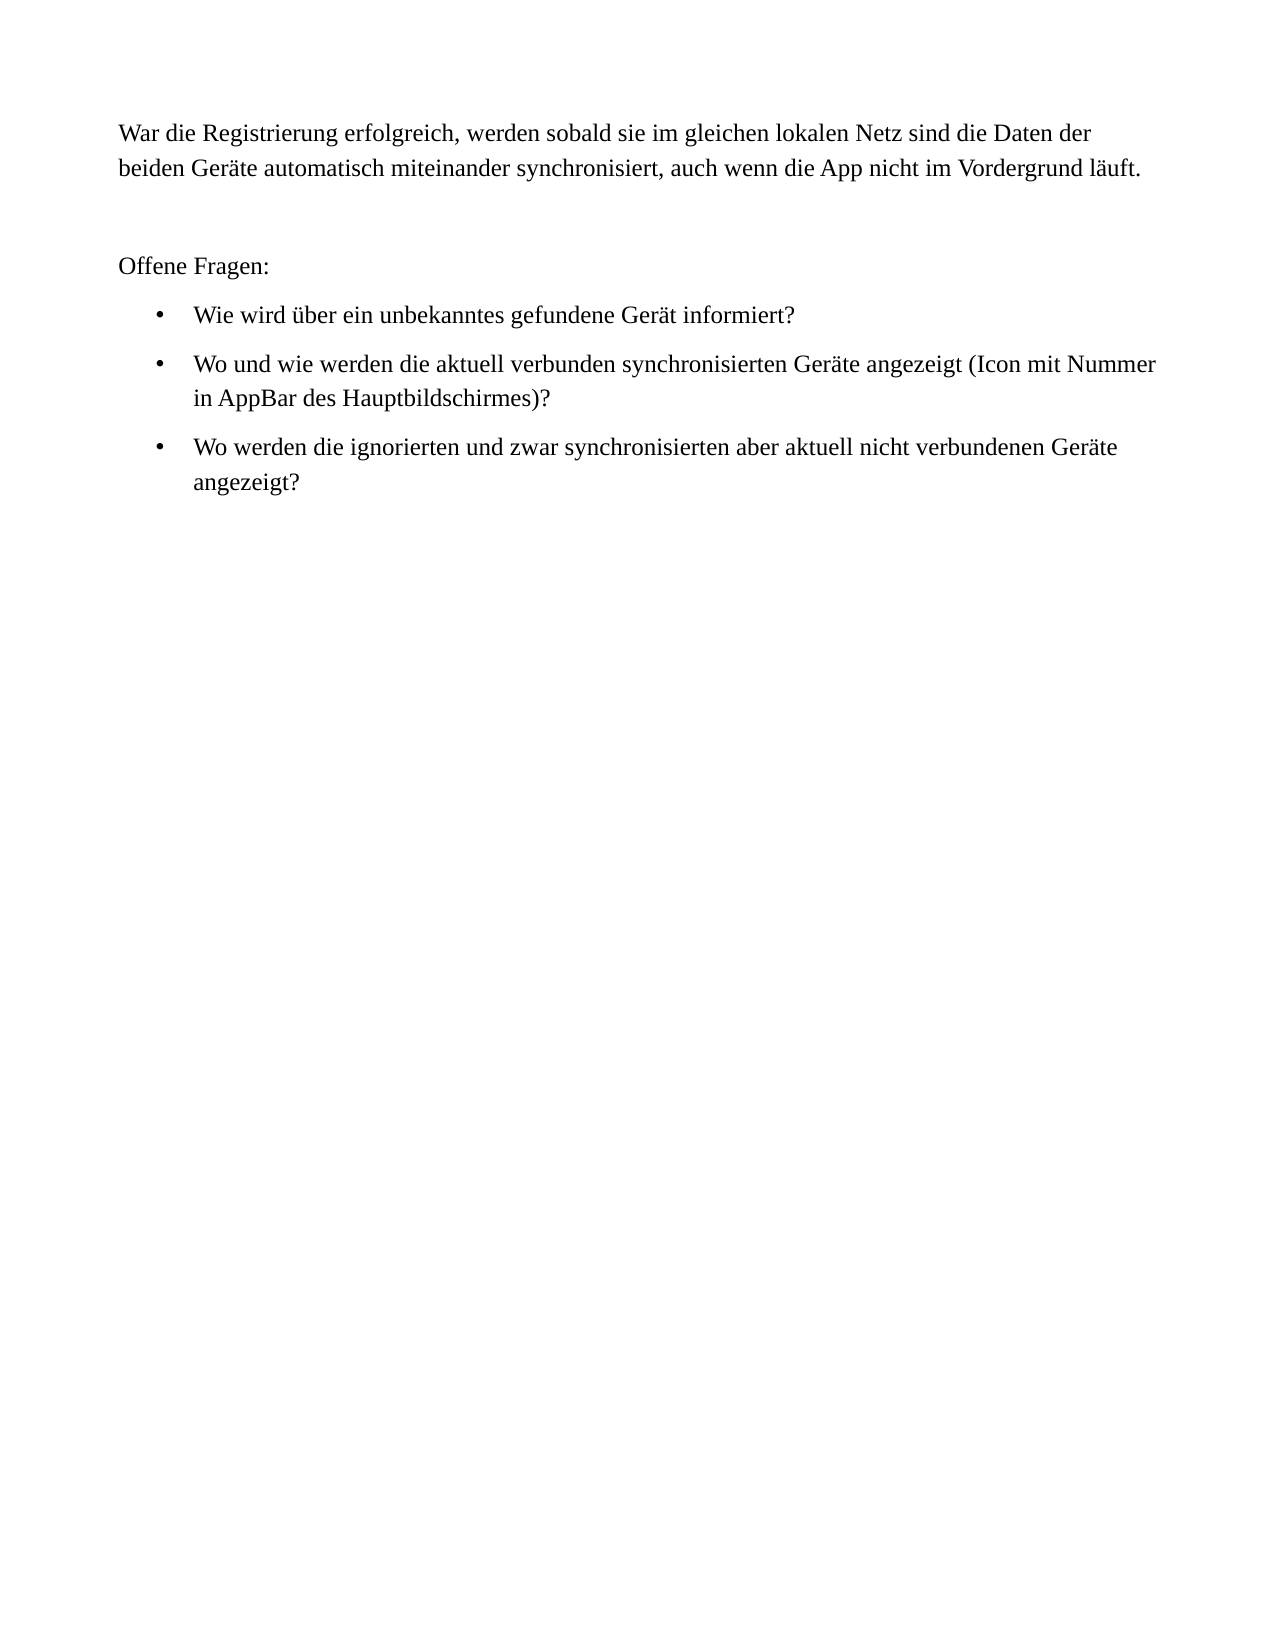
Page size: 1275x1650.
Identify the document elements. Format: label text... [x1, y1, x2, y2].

text War die Registrierung erfolgreich, werden sobald sie im gleichen lokalen Netz sind die Daten der beiden Geräte automatisch miteinander synchronisiert, auch wenn die App nicht im Vordergrund läuft. [118, 118, 1157, 181]
list Wie wird über ein unbekanntes gefundene Gerät informiert? [156, 300, 1157, 328]
text Offene Fragen: [118, 251, 1157, 279]
list Wo und wie werden die aktuell verbunden synchronisierten Geräte angezeigt (Icon mit Nummer in AppBar des Hauptbildschirmes)? [156, 349, 1157, 412]
list Wo werden die ignorierten und zwar synchronisierten aber aktuell nicht verbundenen Geräte angezeigt? [156, 432, 1157, 496]
